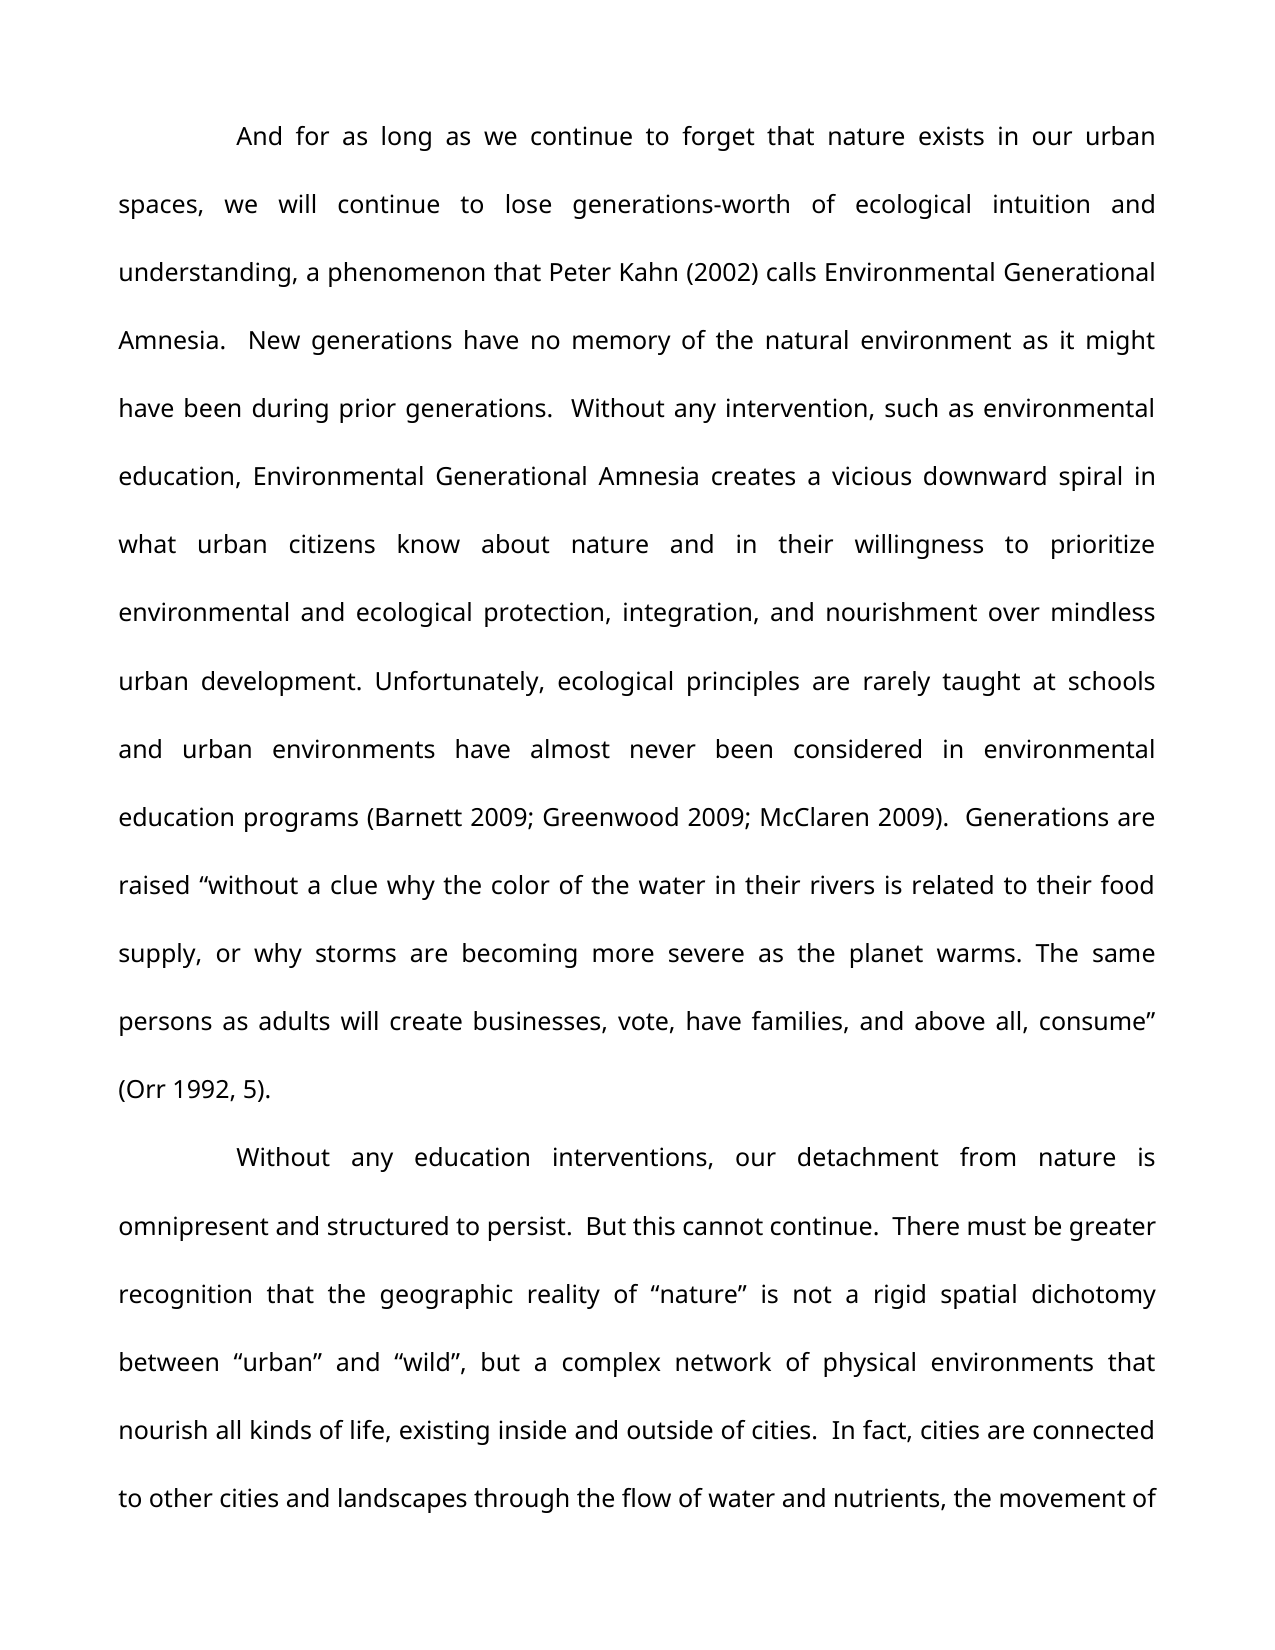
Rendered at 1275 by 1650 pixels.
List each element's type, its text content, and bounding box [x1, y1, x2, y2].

text Without any education interventions, our detachment from nature is omnipresent and structured to persist. But this cannot continue. There must be greater recognition that the geographic reality of “nature” is not a rigid spatial dichotomy between “urban” and “wild”, but a complex network of physical environments that nourish all kinds of life, existing inside and outside of cities. In fact, cities are connected to other cities and landscapes through the flow of water and nutrients, the movement of [118, 1140, 1157, 1515]
text And for as long as we continue to forget that nature exists in our urban spaces, we will continue to lose generations-worth of ecological intuition and understanding, a phenomenon that Peter Kahn (2002) calls Environmental Generational Amnesia. New generations have no memory of the natural environment as it might have been during prior generations. Without any intervention, such as environmental education, Environmental Generational Amnesia creates a vicious downward spiral in what urban citizens know about nature and in their willingness to prioritize environmental and ecological protection, integration, and nourishment over mindless urban development. Unfortunately, ecological principles are rarely taught at schools and urban environments have almost never been considered in environmental education programs (Barnett 2009; Greenwood 2009; McClaren 2009). Generations are raised “without a clue why the color of the water in their rivers is related to their food supply, or why storms are becoming more severe as the planet warms. The same persons as adults will create businesses, vote, have families, and above all, consume” (Orr 1992, 5). [118, 118, 1157, 1106]
